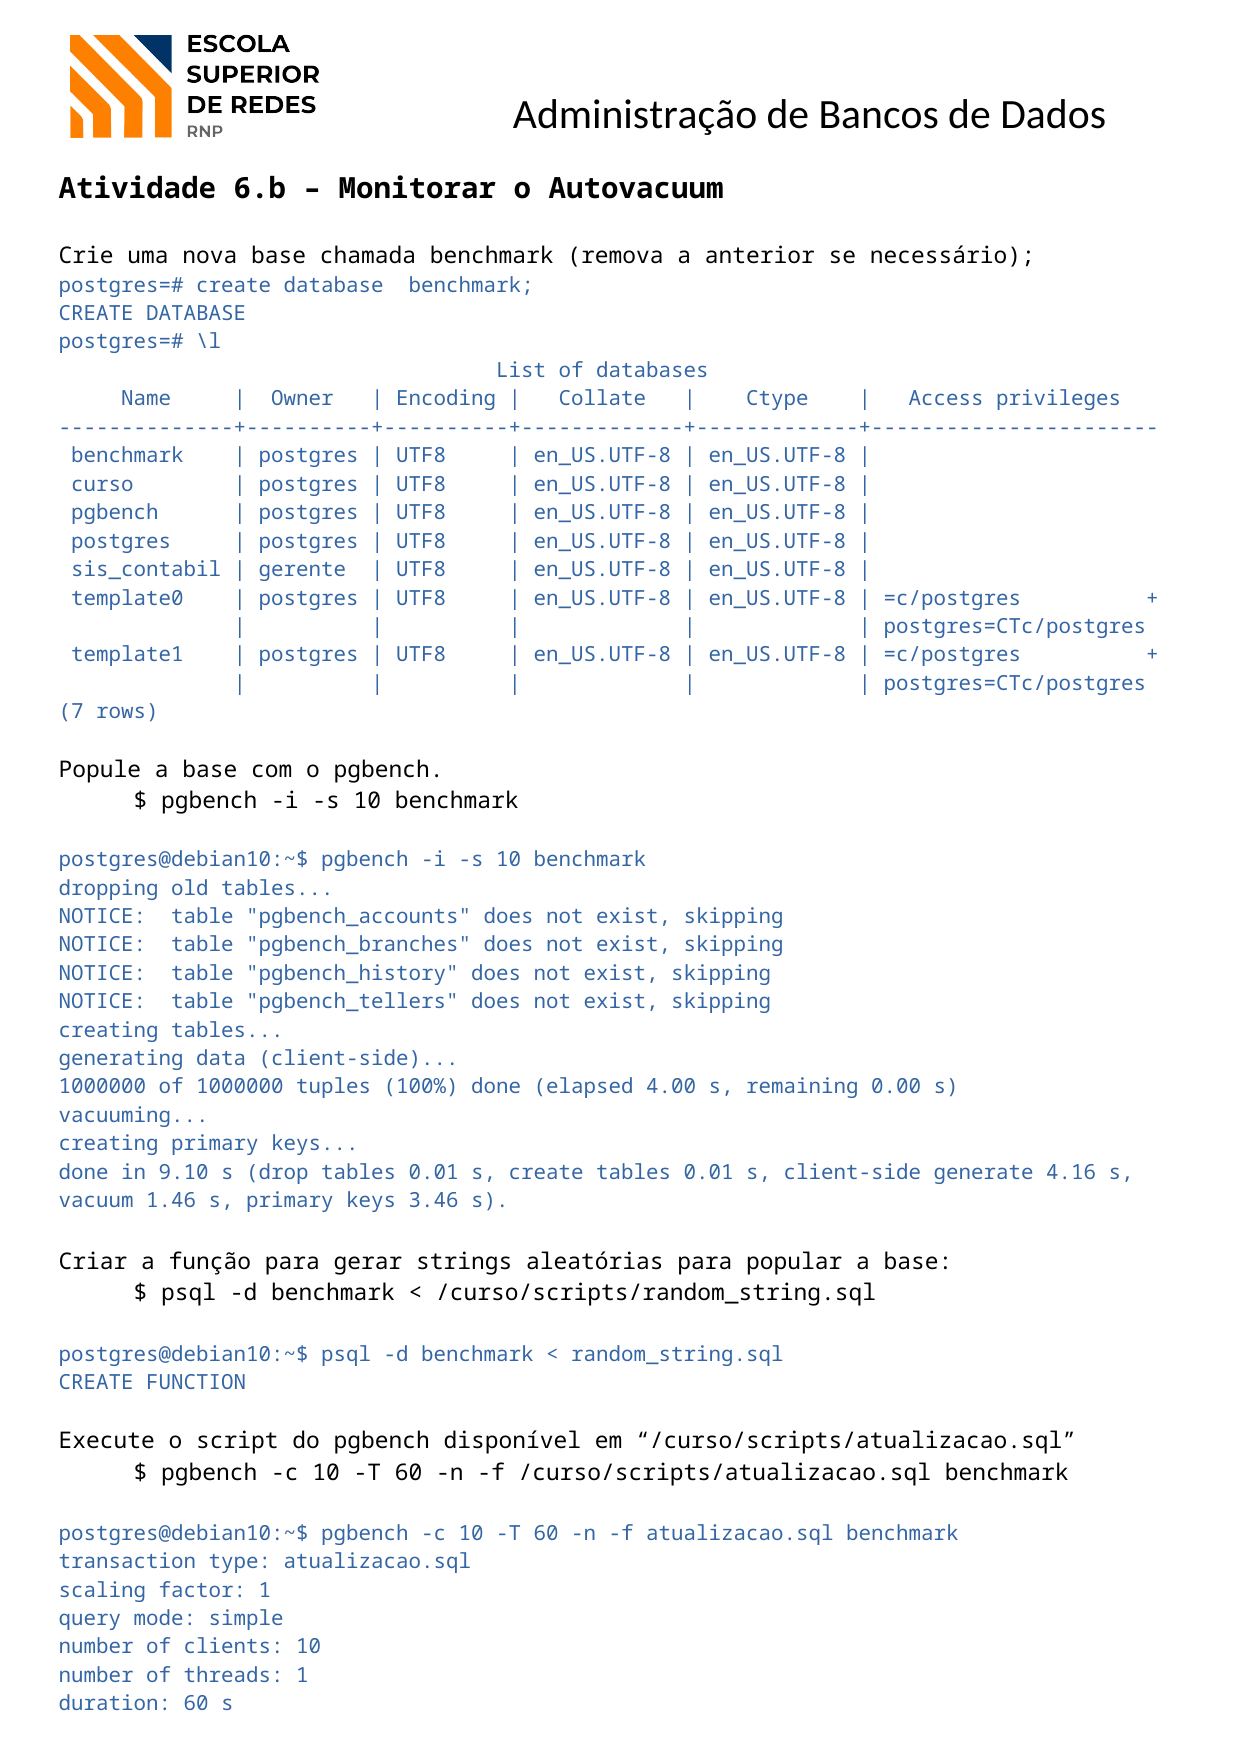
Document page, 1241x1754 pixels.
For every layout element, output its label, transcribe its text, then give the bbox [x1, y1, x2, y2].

text duration: 60 s [58, 1688, 1180, 1717]
text Crie uma nova base chamada benchmark (remova a anterior se necessário); [58, 238, 1180, 270]
text postgres@debian10:~$ psql -d benchmark < random_string.sql [58, 1339, 1180, 1367]
text postgres=# \l [58, 327, 1180, 355]
text $ psql -d benchmark < /curso/scripts/random_string.sql [58, 1276, 1180, 1308]
text sis_contabil | gerente | UTF8 | en_US.UTF-8 | en_US.UTF-8 | [58, 554, 1180, 583]
text benchmark | postgres | UTF8 | en_US.UTF-8 | en_US.UTF-8 | [58, 440, 1180, 469]
text Name | Owner | Encoding | Collate | Ctype | Access privileges [58, 383, 1180, 412]
text postgres@debian10:~$ pgbench -i -s 10 benchmark [58, 844, 1180, 873]
text (7 rows) [58, 696, 1180, 725]
text | | | | | postgres=CTc/postgres [58, 611, 1180, 639]
text CREATE DATABASE [58, 298, 1180, 327]
text postgres | postgres | UTF8 | en_US.UTF-8 | en_US.UTF-8 | [58, 526, 1180, 554]
text generating data (client-side)... [58, 1043, 1180, 1072]
text NOTICE: table "pgbench_accounts" does not exist, skipping [58, 901, 1180, 929]
text NOTICE: table "pgbench_tellers" does not exist, skipping [58, 986, 1180, 1015]
text template0 | postgres | UTF8 | en_US.UTF-8 | en_US.UTF-8 | =c/postgres + [58, 583, 1180, 611]
picture [70, 31, 333, 138]
text vacuuming... [58, 1100, 1180, 1128]
text number of threads: 1 [58, 1660, 1180, 1688]
text dropping old tables... [58, 873, 1180, 901]
text transaction type: atualizacao.sql [58, 1546, 1180, 1575]
text creating primary keys... [58, 1128, 1180, 1157]
text | | | | | postgres=CTc/postgres [58, 668, 1180, 696]
text CREATE FUNCTION [58, 1367, 1180, 1396]
text Execute o script do pgbench disponível em “/curso/scripts/atualizacao.sql” [58, 1424, 1180, 1455]
text pgbench | postgres | UTF8 | en_US.UTF-8 | en_US.UTF-8 | [58, 497, 1180, 526]
text template1 | postgres | UTF8 | en_US.UTF-8 | en_US.UTF-8 | =c/postgres + [58, 639, 1180, 668]
text --------------+----------+----------+-------------+-------------+----------------------- [58, 412, 1180, 440]
text creating tables... [58, 1015, 1180, 1043]
text $ pgbench -c 10 -T 60 -n -f /curso/scripts/atualizacao.sql benchmark [58, 1455, 1180, 1487]
text NOTICE: table "pgbench_branches" does not exist, skipping [58, 929, 1180, 958]
text curso | postgres | UTF8 | en_US.UTF-8 | en_US.UTF-8 | [58, 469, 1180, 497]
text postgres=# create database benchmark; [58, 270, 1180, 298]
text Popule a base com o pgbench. [58, 753, 1180, 784]
text List of databases [58, 355, 1180, 383]
text done in 9.10 s (drop tables 0.01 s, create tables 0.01 s, client-side generate 4.16 s, vacuum 1.46 s, primary keys 3.46 s). [58, 1157, 1180, 1214]
text postgres@debian10:~$ pgbench -c 10 -T 60 -n -f atualizacao.sql benchmark [58, 1518, 1180, 1546]
text Criar a função para gerar strings aleatórias para popular a base: [58, 1245, 1180, 1276]
text scaling factor: 1 [58, 1575, 1180, 1603]
text $ pgbench -i -s 10 benchmark [58, 784, 1180, 816]
text number of clients: 10 [58, 1632, 1180, 1660]
text Atividade 6.b – Monitorar o Autovacuum [58, 168, 1180, 207]
text NOTICE: table "pgbench_history" does not exist, skipping [58, 958, 1180, 986]
text query mode: simple [58, 1603, 1180, 1632]
text 1000000 of 1000000 tuples (100%) done (elapsed 4.00 s, remaining 0.00 s) [58, 1072, 1180, 1100]
